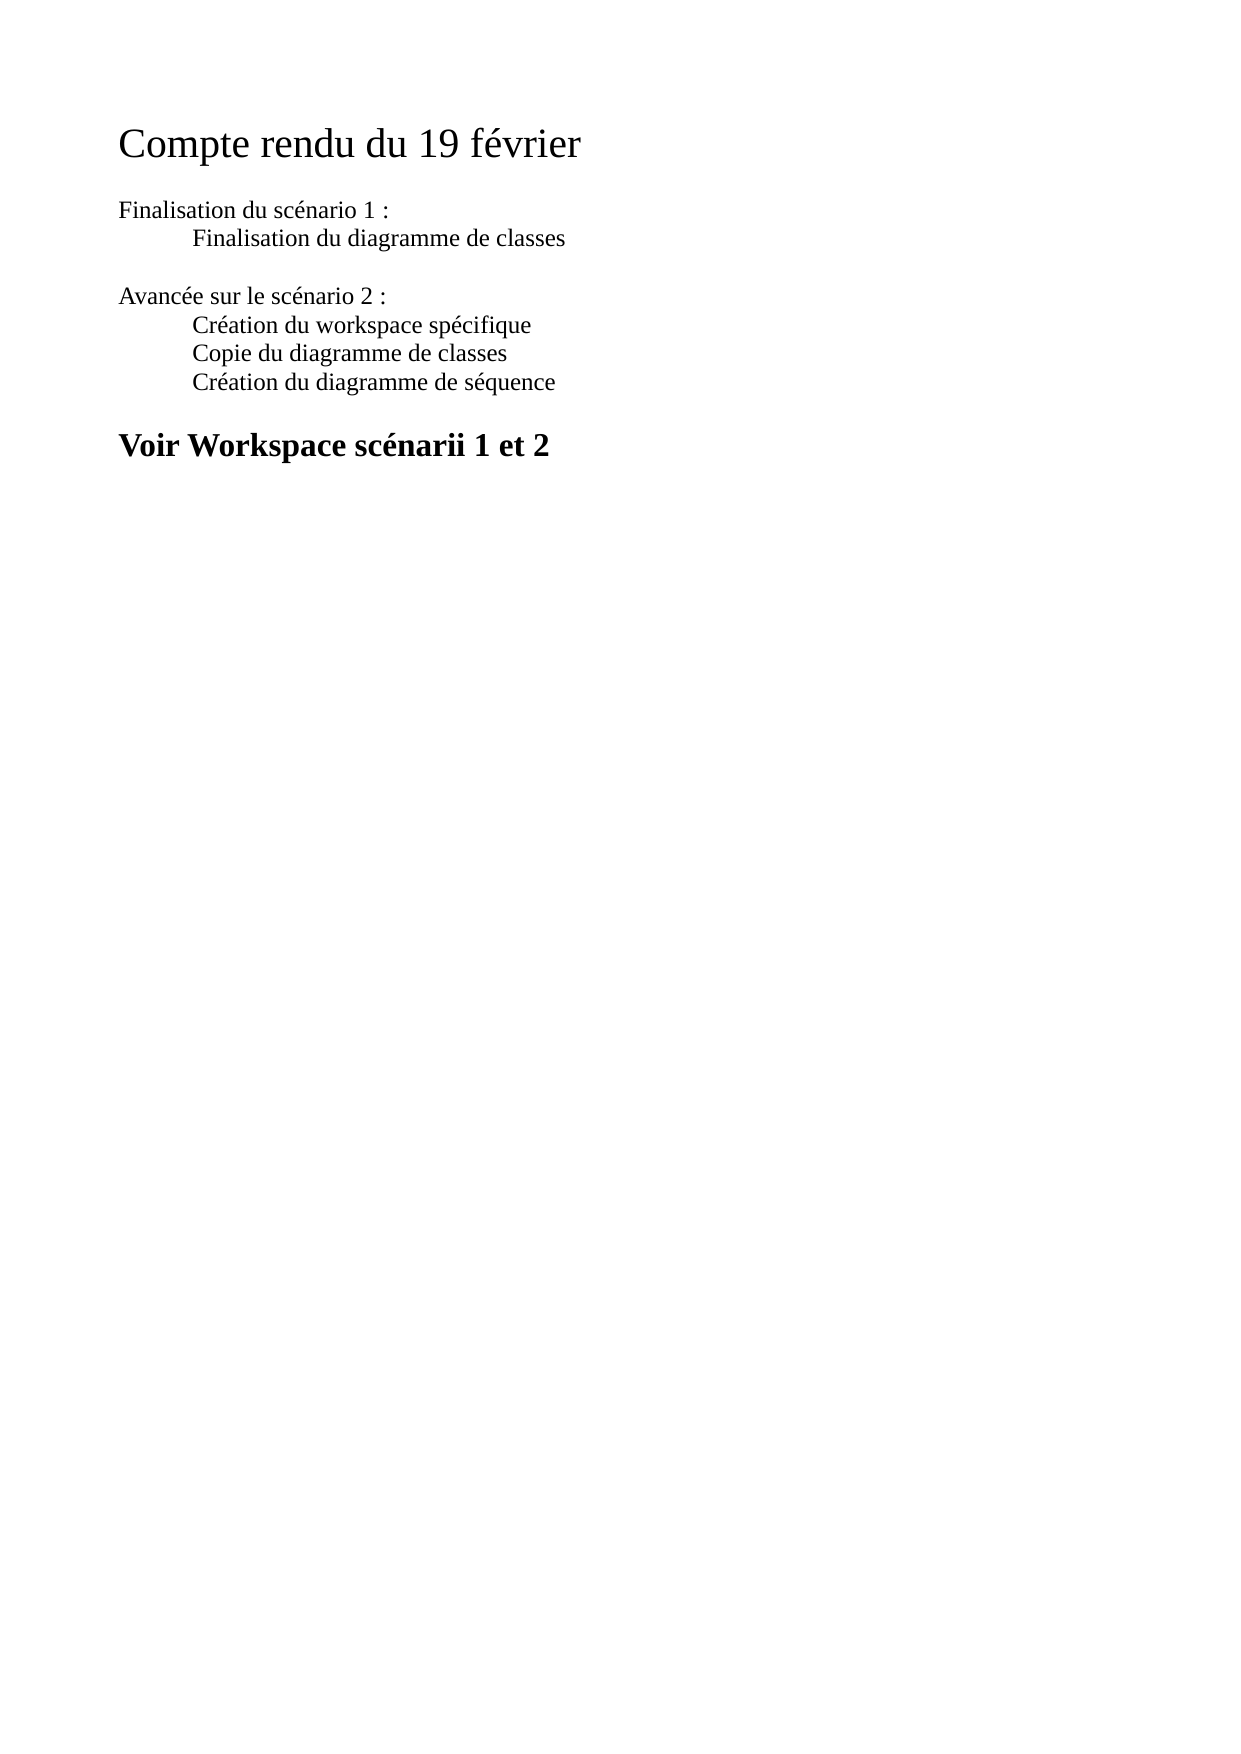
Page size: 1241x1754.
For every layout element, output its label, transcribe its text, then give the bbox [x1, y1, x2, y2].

text Voir Workspace scénarii 1 et 2 [118, 425, 1122, 463]
text Création du diagramme de séquence [118, 367, 1122, 396]
text Finalisation du diagramme de classes [118, 223, 1122, 252]
text Création du workspace spécifique [118, 310, 1122, 338]
text Compte rendu du 19 février [118, 118, 1122, 166]
text Avancée sur le scénario 2 : [118, 281, 1122, 310]
text Finalisation du scénario 1 : [118, 195, 1122, 223]
text Copie du diagramme de classes [118, 338, 1122, 367]
